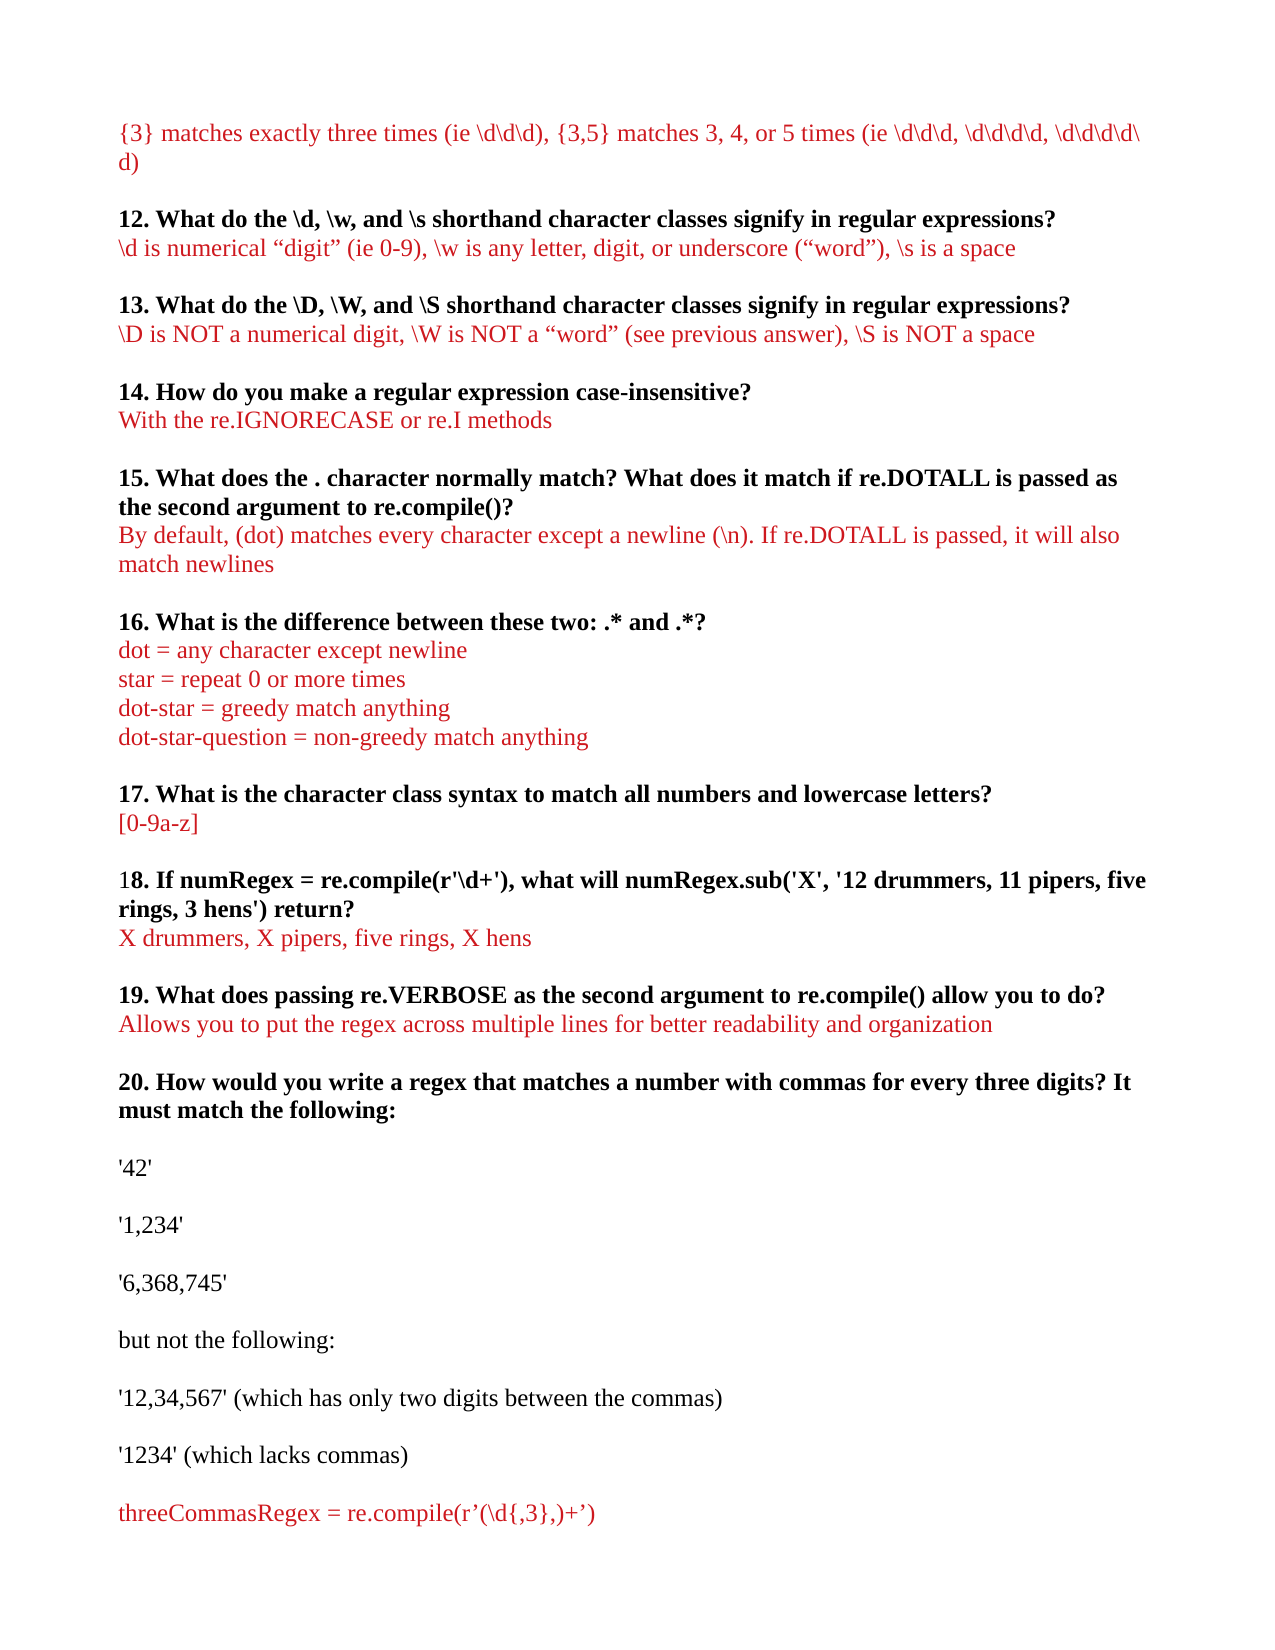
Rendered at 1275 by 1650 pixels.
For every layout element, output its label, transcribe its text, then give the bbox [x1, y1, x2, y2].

text star = repeat 0 or more times [118, 664, 1157, 693]
text 16. What is the difference between these two: .* and .*? [118, 607, 1157, 636]
text 14. How do you make a regular expression case-insensitive? [118, 377, 1157, 406]
text '1,234' [118, 1211, 1157, 1239]
text dot-star = greedy match anything [118, 693, 1157, 722]
text dot-star-question = non-greedy match anything [118, 722, 1157, 751]
text '12,34,567' (which has only two digits between the commas) [118, 1383, 1157, 1412]
text With the re.IGNORECASE or re.I methods [118, 406, 1157, 434]
text threeCommasRegex = re.compile(r’(\d{,3},)+’) [118, 1498, 1157, 1527]
text but not the following: [118, 1326, 1157, 1354]
text '42' [118, 1153, 1157, 1182]
text \D is NOT a numerical digit, \W is NOT a “word” (see previous answer), \S is NOT a space [118, 319, 1157, 348]
text By default, (dot) matches every character except a newline (\n). If re.DOTALL is passed, it will also match newlines [118, 521, 1157, 578]
text \d is numerical “digit” (ie 0-9), \w is any letter, digit, or underscore (“word”), \s is a space [118, 233, 1157, 262]
text 13. What do the \D, \W, and \S shorthand character classes signify in regular expressions? [118, 291, 1157, 319]
text 19. What does passing re.VERBOSE as the second argument to re.compile() allow you to do? [118, 981, 1157, 1009]
text 15. What does the . character normally match? What does it match if re.DOTALL is passed as the second argument to re.compile()? [118, 463, 1157, 521]
text '6,368,745' [118, 1268, 1157, 1297]
text dot = any character except newline [118, 636, 1157, 664]
text [0-9a-z] [118, 808, 1157, 837]
text 20. How would you write a regex that matches a number with commas for every three digits? It must match the following: [118, 1067, 1157, 1124]
text 17. What is the character class syntax to match all numbers and lowercase letters? [118, 779, 1157, 808]
text 12. What do the \d, \w, and \s shorthand character classes signify in regular expressions? [118, 204, 1157, 233]
text {3} matches exactly three times (ie \d\d\d), {3,5} matches 3, 4, or 5 times (ie \d\d\d, \d\d\d\d, \d\d\d\d\d) [118, 118, 1157, 176]
text X drummers, X pipers, five rings, X hens [118, 923, 1157, 952]
text '1234' (which lacks commas) [118, 1441, 1157, 1469]
text Allows you to put the regex across multiple lines for better readability and organization [118, 1009, 1157, 1038]
text 18. If numRegex = re.compile(r'\d+'), what will numRegex.sub('X', '12 drummers, 11 pipers, five rings, 3 hens') return? [118, 866, 1157, 923]
